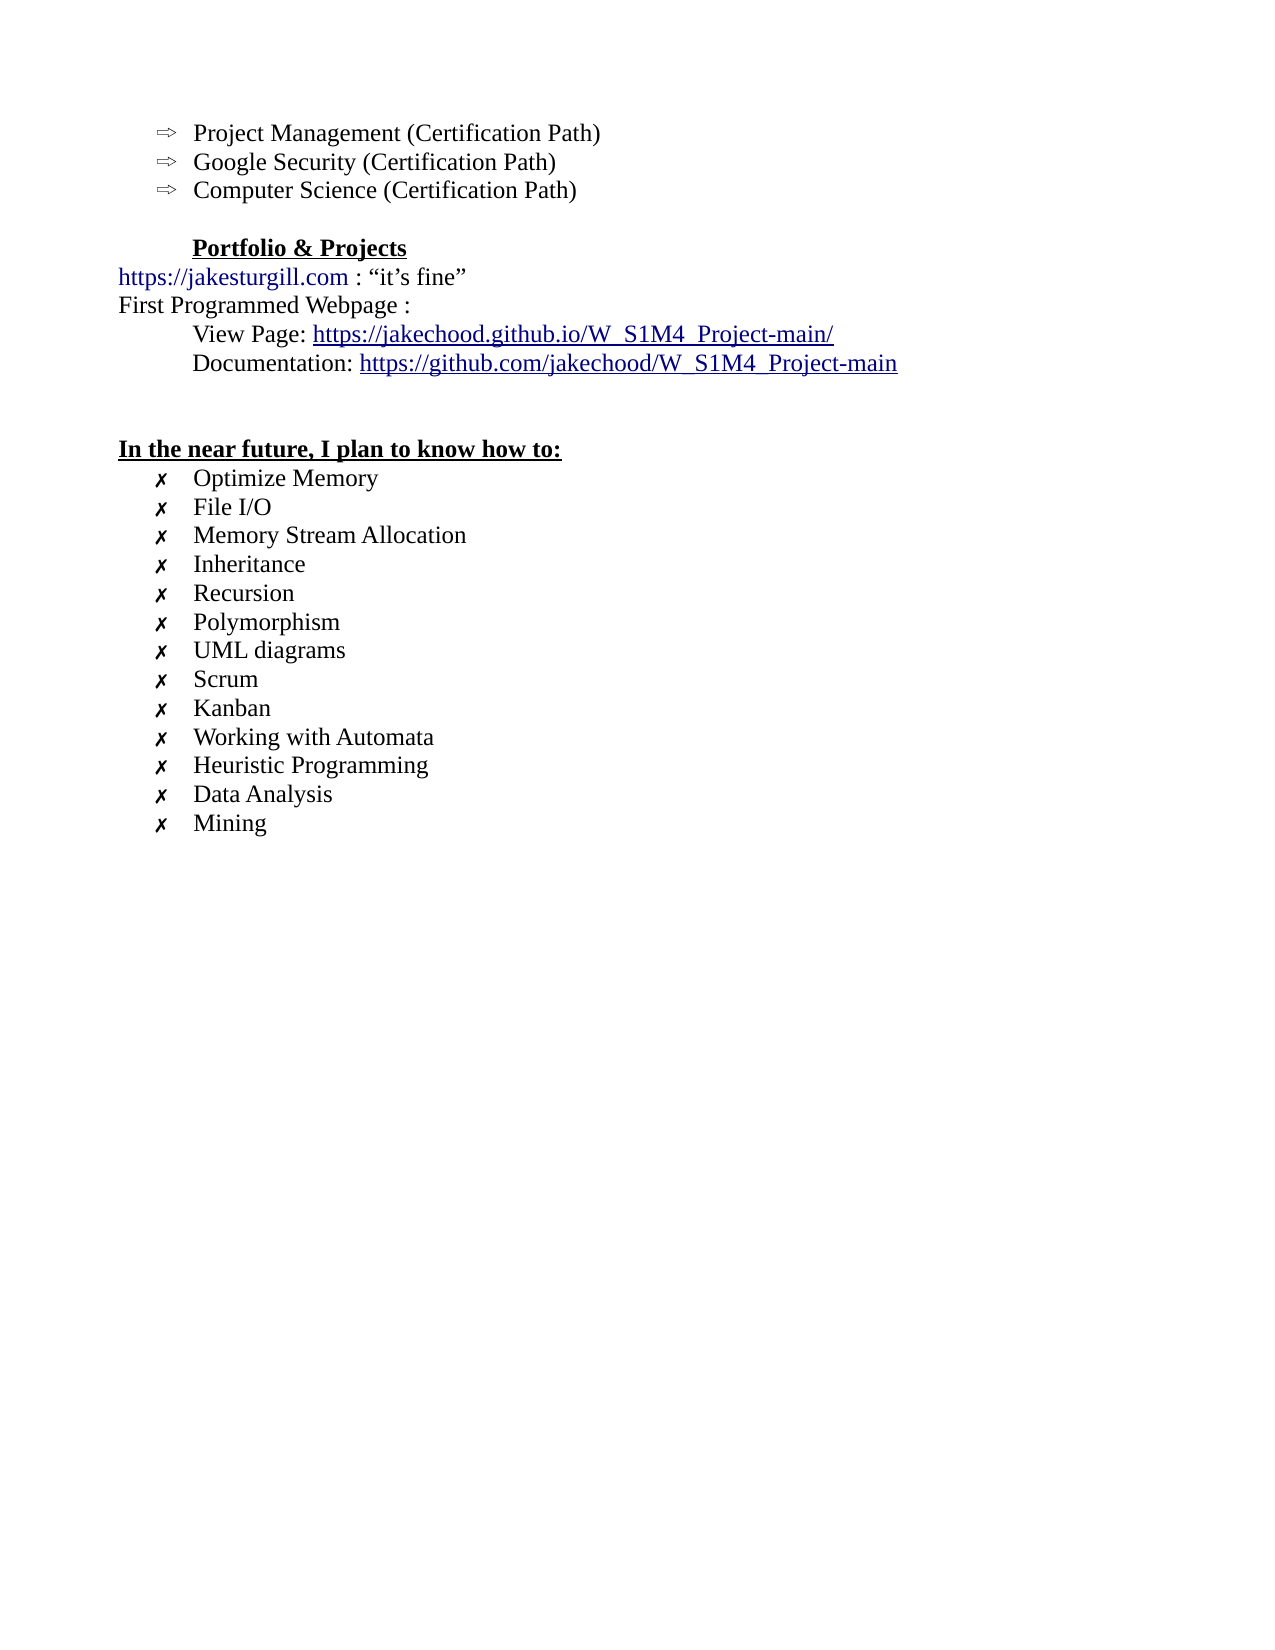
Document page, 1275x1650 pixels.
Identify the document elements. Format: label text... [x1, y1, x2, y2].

list Computer Science (Certification Path) [156, 176, 1157, 204]
text Documentation: https://github.com/jakechood/W_S1M4_Project-main [118, 348, 1157, 377]
list Working with Automata [156, 722, 1157, 751]
text View Page: https://jakechood.github.io/W_S1M4_Project-main/ [118, 319, 1157, 348]
text In the near future, I plan to know how to: [118, 434, 1157, 463]
list File I/O [156, 492, 1157, 521]
list Memory Stream Allocation [156, 521, 1157, 549]
list Polymorphism [156, 607, 1157, 636]
list Heuristic Programming [156, 751, 1157, 779]
list Project Management (Certification Path) [156, 118, 1157, 147]
list Scrum [156, 664, 1157, 693]
text Portfolio & Projects [118, 233, 1157, 262]
list Recursion [156, 578, 1157, 607]
list UML diagrams [156, 636, 1157, 664]
list Optimize Memory [156, 463, 1157, 492]
list Google Security (Certification Path) [156, 147, 1157, 176]
list Kanban [156, 693, 1157, 722]
text First Programmed Webpage : [118, 291, 1157, 319]
list Data Analysis [156, 779, 1157, 808]
text https://jakesturgill.com : “it’s fine” [118, 262, 1157, 291]
list Mining [156, 808, 1157, 837]
list Inheritance [156, 549, 1157, 578]
